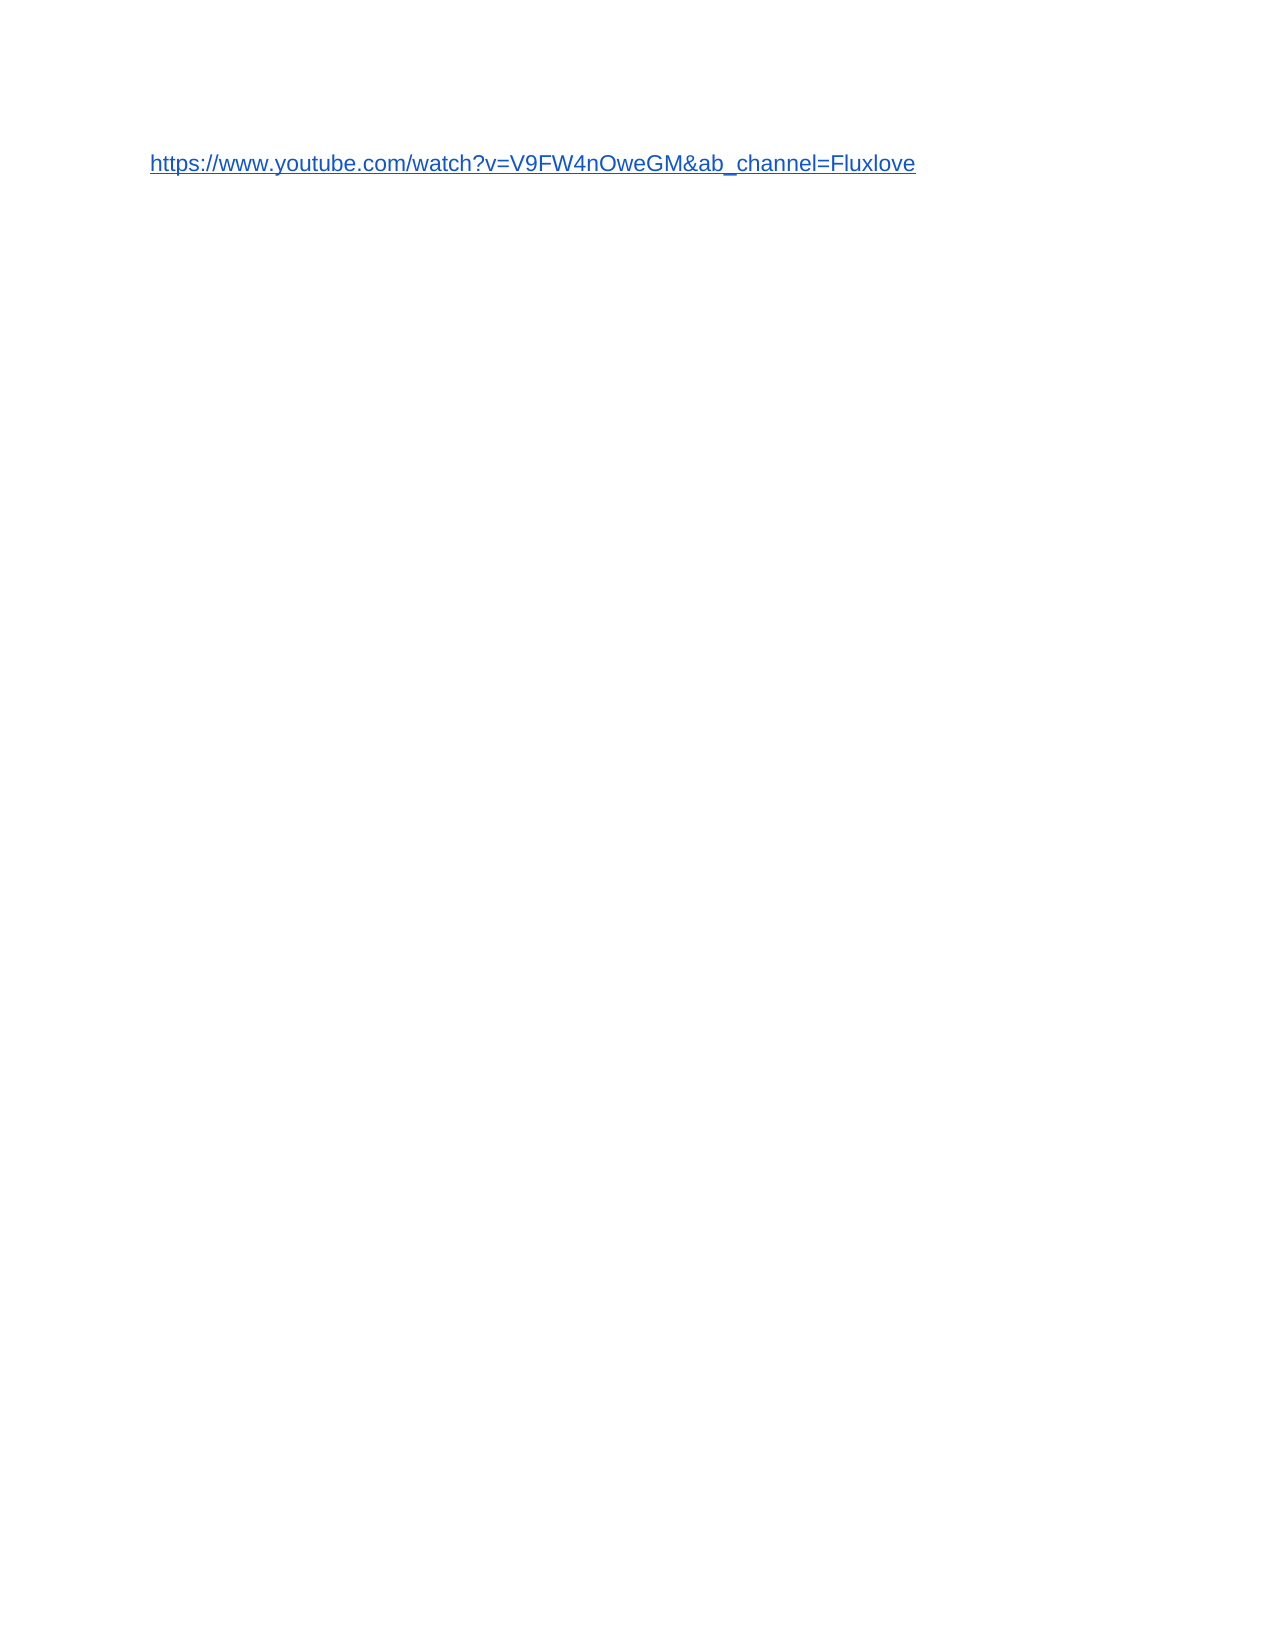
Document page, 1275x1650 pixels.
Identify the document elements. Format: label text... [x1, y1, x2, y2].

text https://www.youtube.com/watch?v=V9FW4nOweGM&ab_channel=Fluxlove [150, 150, 1125, 176]
